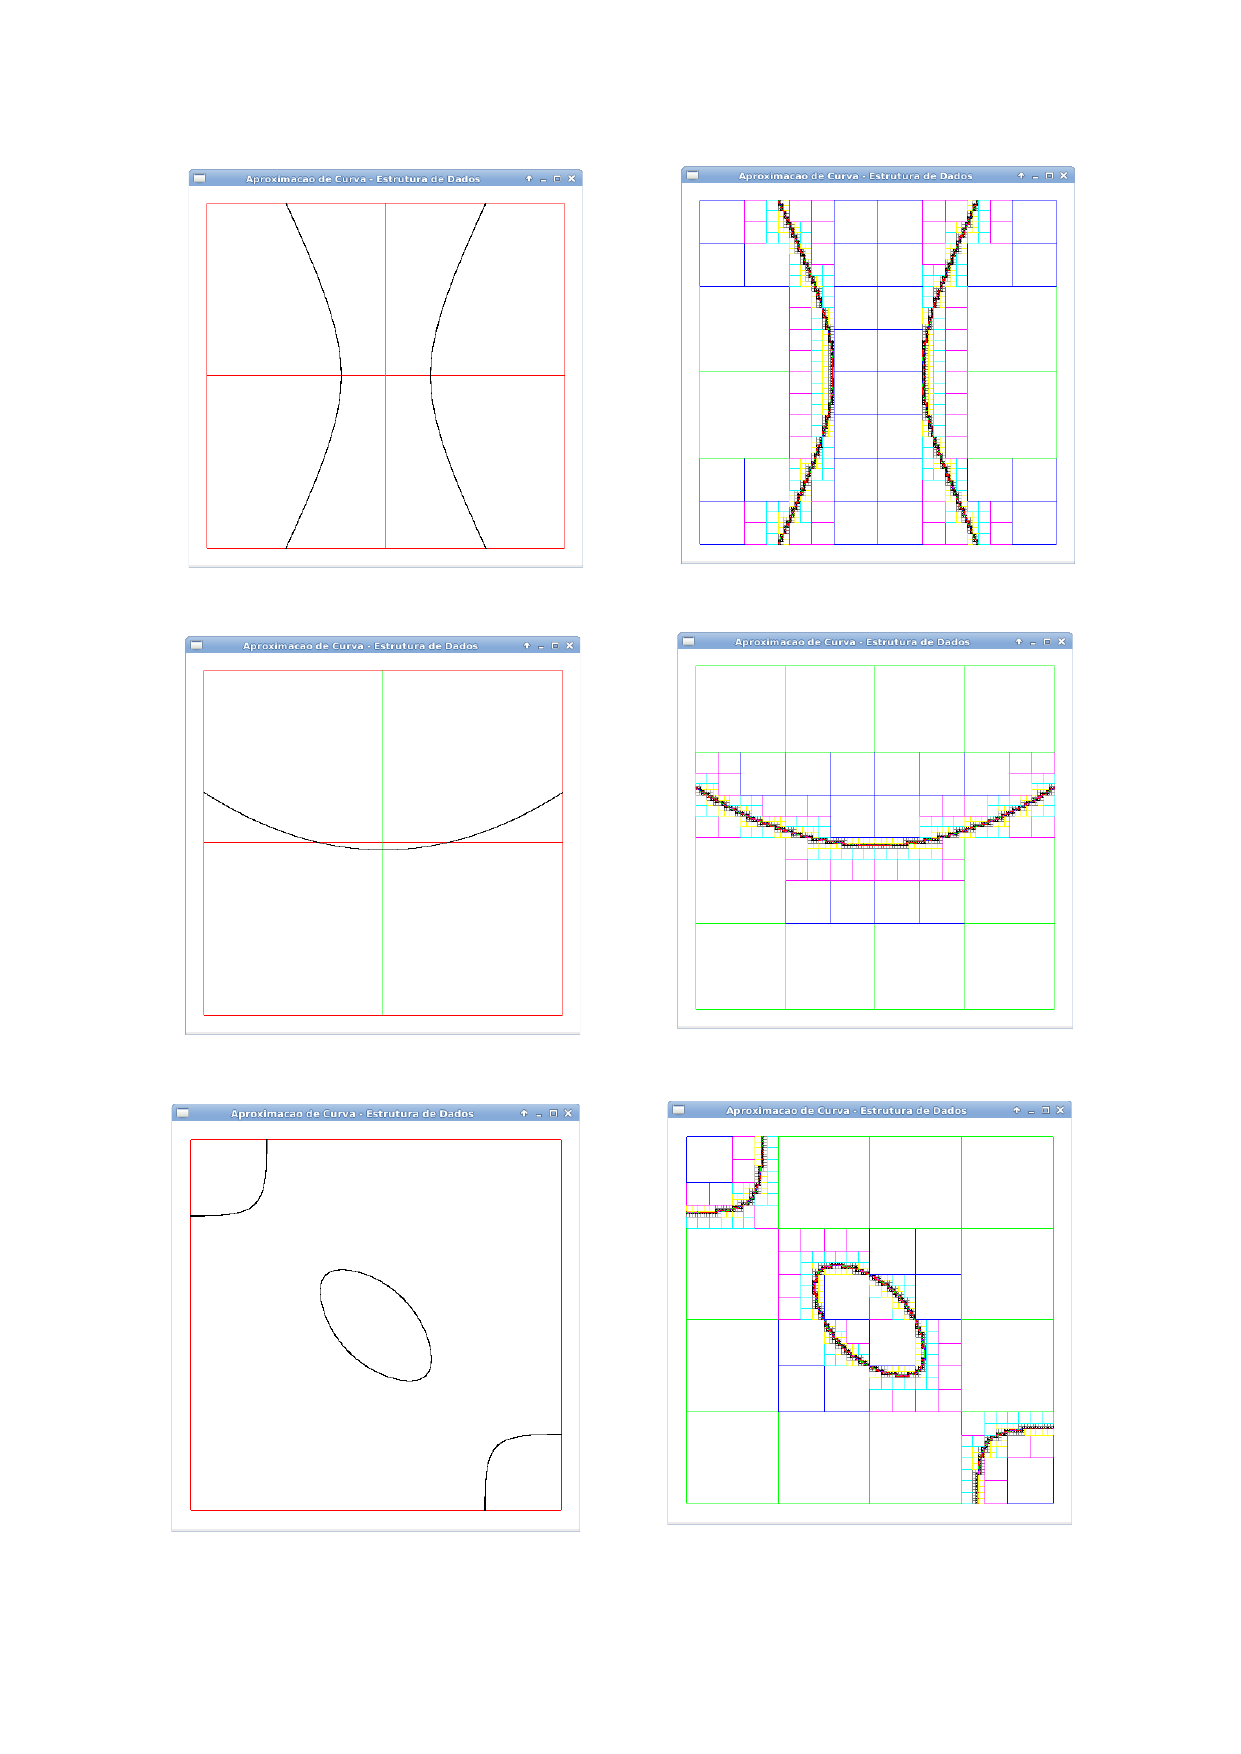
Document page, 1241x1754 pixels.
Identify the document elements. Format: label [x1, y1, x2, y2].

picture [677, 632, 1073, 1029]
picture [188, 169, 583, 568]
picture [681, 166, 1075, 564]
picture [171, 1104, 580, 1532]
picture [667, 1101, 1072, 1525]
picture [185, 636, 581, 1035]
